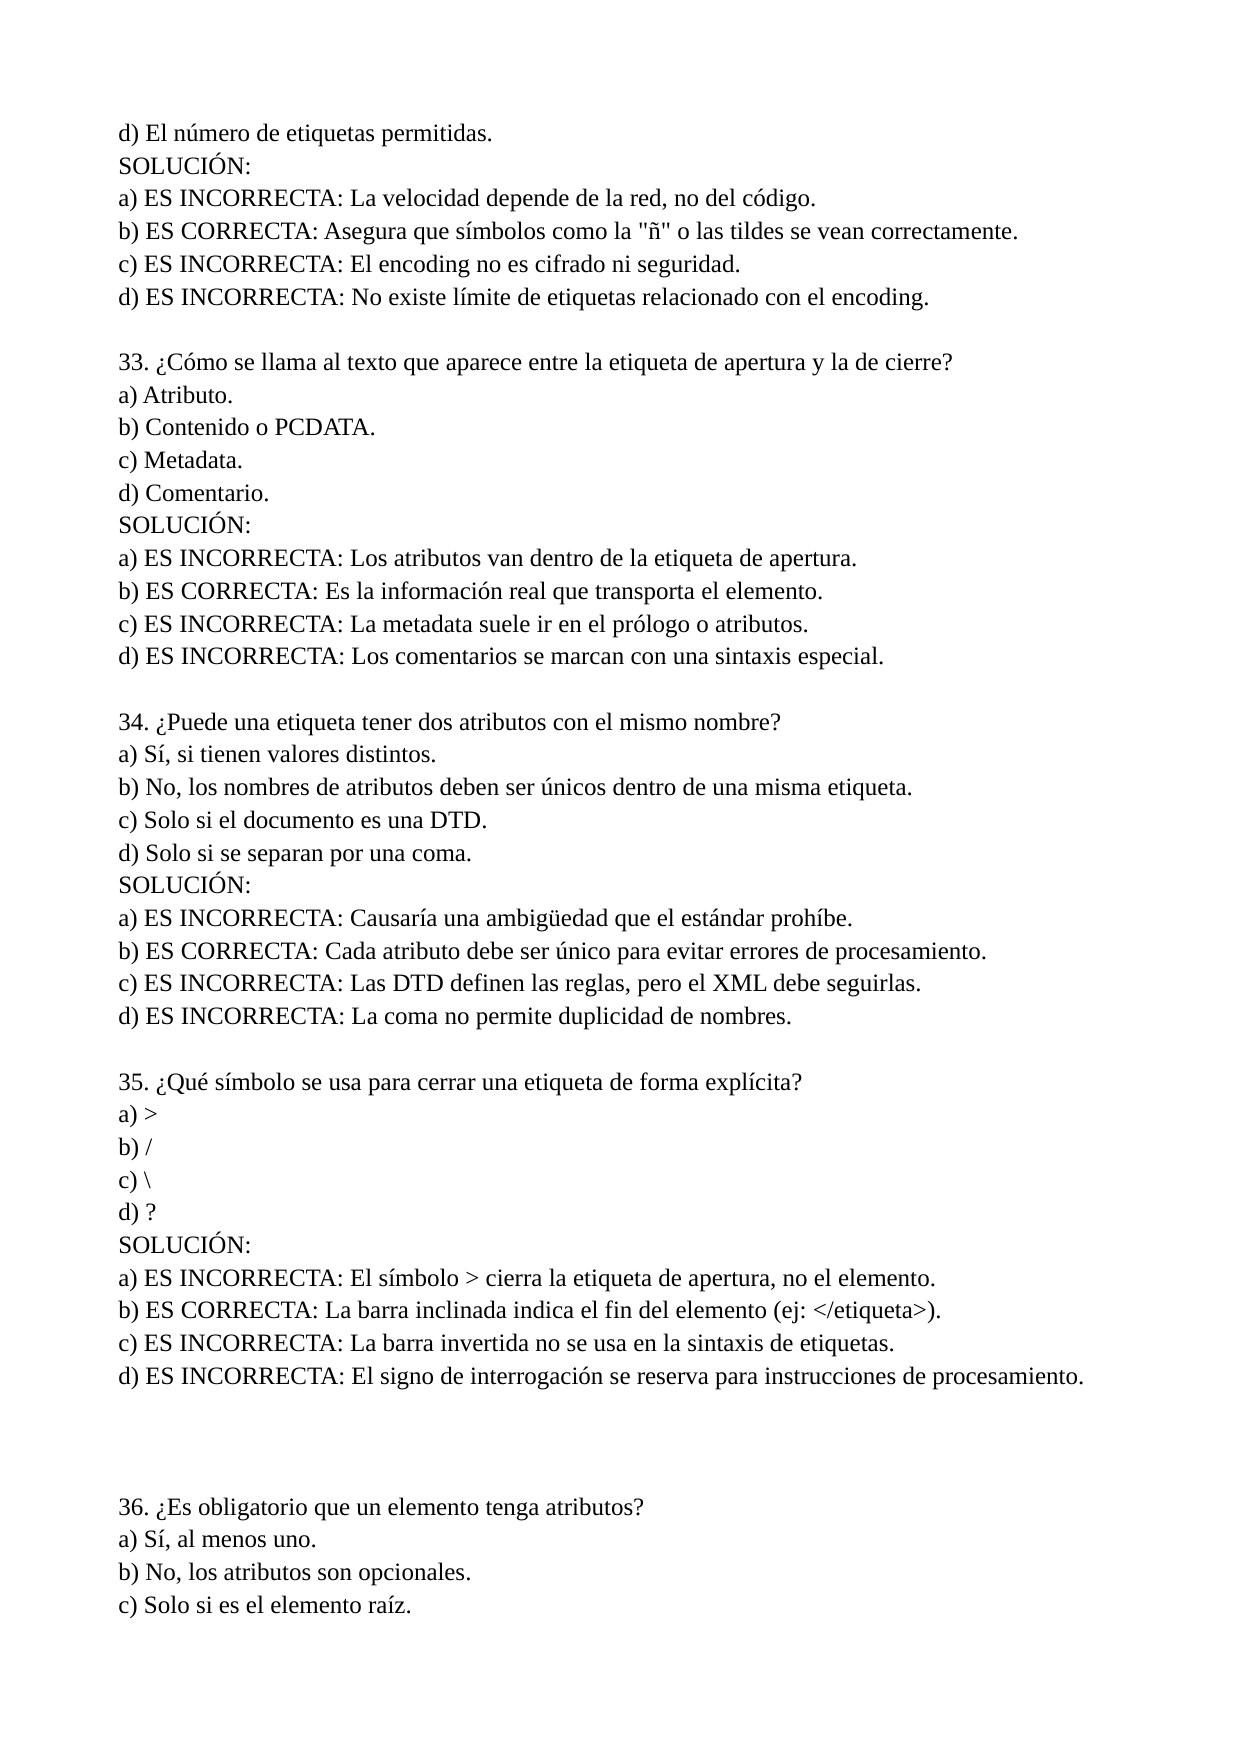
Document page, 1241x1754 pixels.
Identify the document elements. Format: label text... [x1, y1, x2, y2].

text d) ES INCORRECTA: La coma no permite duplicidad de nombres. [118, 1001, 1122, 1030]
text b) No, los nombres de atributos deben ser únicos dentro de una misma etiqueta. [118, 772, 1122, 801]
text d) Comentario. [118, 478, 1122, 507]
text d) El número de etiquetas permitidas. [118, 118, 1122, 147]
text d) ? [118, 1197, 1122, 1226]
text a) Sí, si tienen valores distintos. [118, 739, 1122, 768]
text d) ES INCORRECTA: El signo de interrogación se reserva para instrucciones de procesamiento. [118, 1361, 1122, 1390]
text b) ES CORRECTA: Es la información real que transporta el elemento. [118, 576, 1122, 605]
text c) ES INCORRECTA: La barra invertida no se usa en la sintaxis de etiquetas. [118, 1328, 1122, 1357]
text c) ES INCORRECTA: El encoding no es cifrado ni seguridad. [118, 249, 1122, 278]
text d) ES INCORRECTA: Los comentarios se marcan con una sintaxis especial. [118, 641, 1122, 670]
text SOLUCIÓN: [118, 151, 1122, 179]
text SOLUCIÓN: [118, 511, 1122, 539]
text a) Atributo. [118, 380, 1122, 408]
text d) Solo si se separan por una coma. [118, 838, 1122, 866]
text c) Solo si es el elemento raíz. [118, 1590, 1122, 1619]
text c) ES INCORRECTA: La metadata suele ir en el prólogo o atributos. [118, 609, 1122, 637]
text c) Metadata. [118, 445, 1122, 474]
text b) / [118, 1132, 1122, 1161]
text c) ES INCORRECTA: Las DTD definen las reglas, pero el XML debe seguirlas. [118, 968, 1122, 997]
text c) Solo si el documento es una DTD. [118, 805, 1122, 834]
text b) No, los atributos son opcionales. [118, 1557, 1122, 1586]
text b) Contenido o PCDATA. [118, 412, 1122, 441]
text b) ES CORRECTA: La barra inclinada indica el fin del elemento (ej: </etiqueta>). [118, 1296, 1122, 1324]
text c) \ [118, 1165, 1122, 1193]
text 35. ¿Qué símbolo se usa para cerrar una etiqueta de forma explícita? [118, 1067, 1122, 1095]
text SOLUCIÓN: [118, 870, 1122, 899]
text a) ES INCORRECTA: Los atributos van dentro de la etiqueta de apertura. [118, 543, 1122, 572]
text SOLUCIÓN: [118, 1230, 1122, 1259]
text a) Sí, al menos uno. [118, 1524, 1122, 1553]
text b) ES CORRECTA: Asegura que símbolos como la "ñ" o las tildes se vean correctamente. [118, 216, 1122, 245]
text a) ES INCORRECTA: El símbolo > cierra la etiqueta de apertura, no el elemento. [118, 1263, 1122, 1292]
text a) > [118, 1099, 1122, 1128]
text 34. ¿Puede una etiqueta tener dos atributos con el mismo nombre? [118, 707, 1122, 736]
text a) ES INCORRECTA: Causaría una ambigüedad que el estándar prohíbe. [118, 903, 1122, 932]
text 36. ¿Es obligatorio que un elemento tenga atributos? [118, 1492, 1122, 1521]
text 33. ¿Cómo se llama al texto que aparece entre la etiqueta de apertura y la de cierre? [118, 347, 1122, 376]
text b) ES CORRECTA: Cada atributo debe ser único para evitar errores de procesamiento. [118, 936, 1122, 964]
text a) ES INCORRECTA: La velocidad depende de la red, no del código. [118, 183, 1122, 212]
text d) ES INCORRECTA: No existe límite de etiquetas relacionado con el encoding. [118, 282, 1122, 310]
